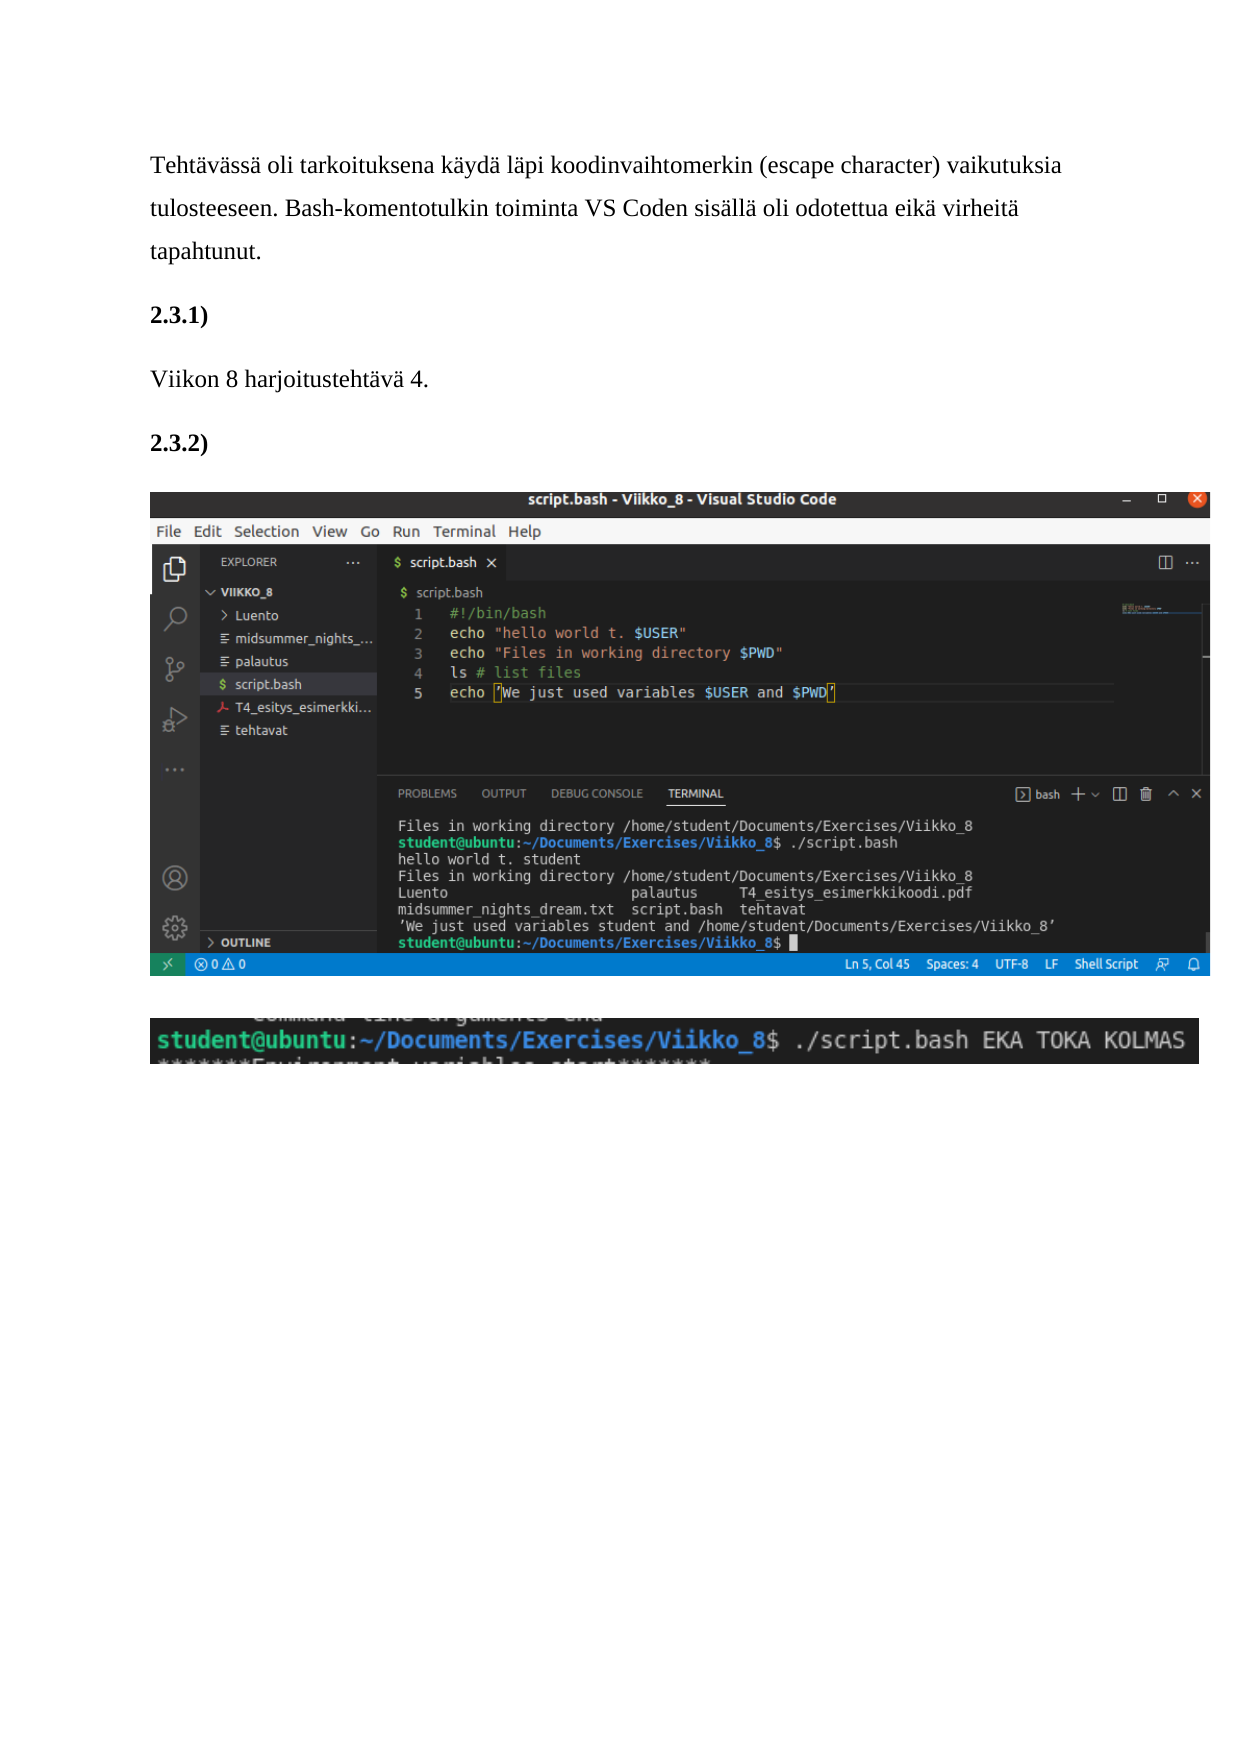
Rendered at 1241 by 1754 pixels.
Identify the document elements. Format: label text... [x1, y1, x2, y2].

subtitle 2.3.1) [150, 300, 1090, 329]
subtitle Tehtävässä oli tarkoituksena käydä läpi koodinvaihtomerkin (escape character) vaikutuksia tulosteeseen. Bash-komentotulkin toiminta VS Coden sisällä oli odotettua eikä virheitä tapahtunut. [150, 150, 1090, 265]
subtitle 2.3.2) [150, 428, 1090, 457]
subtitle Viikon 8 harjoitustehtävä 4. [150, 364, 1090, 393]
